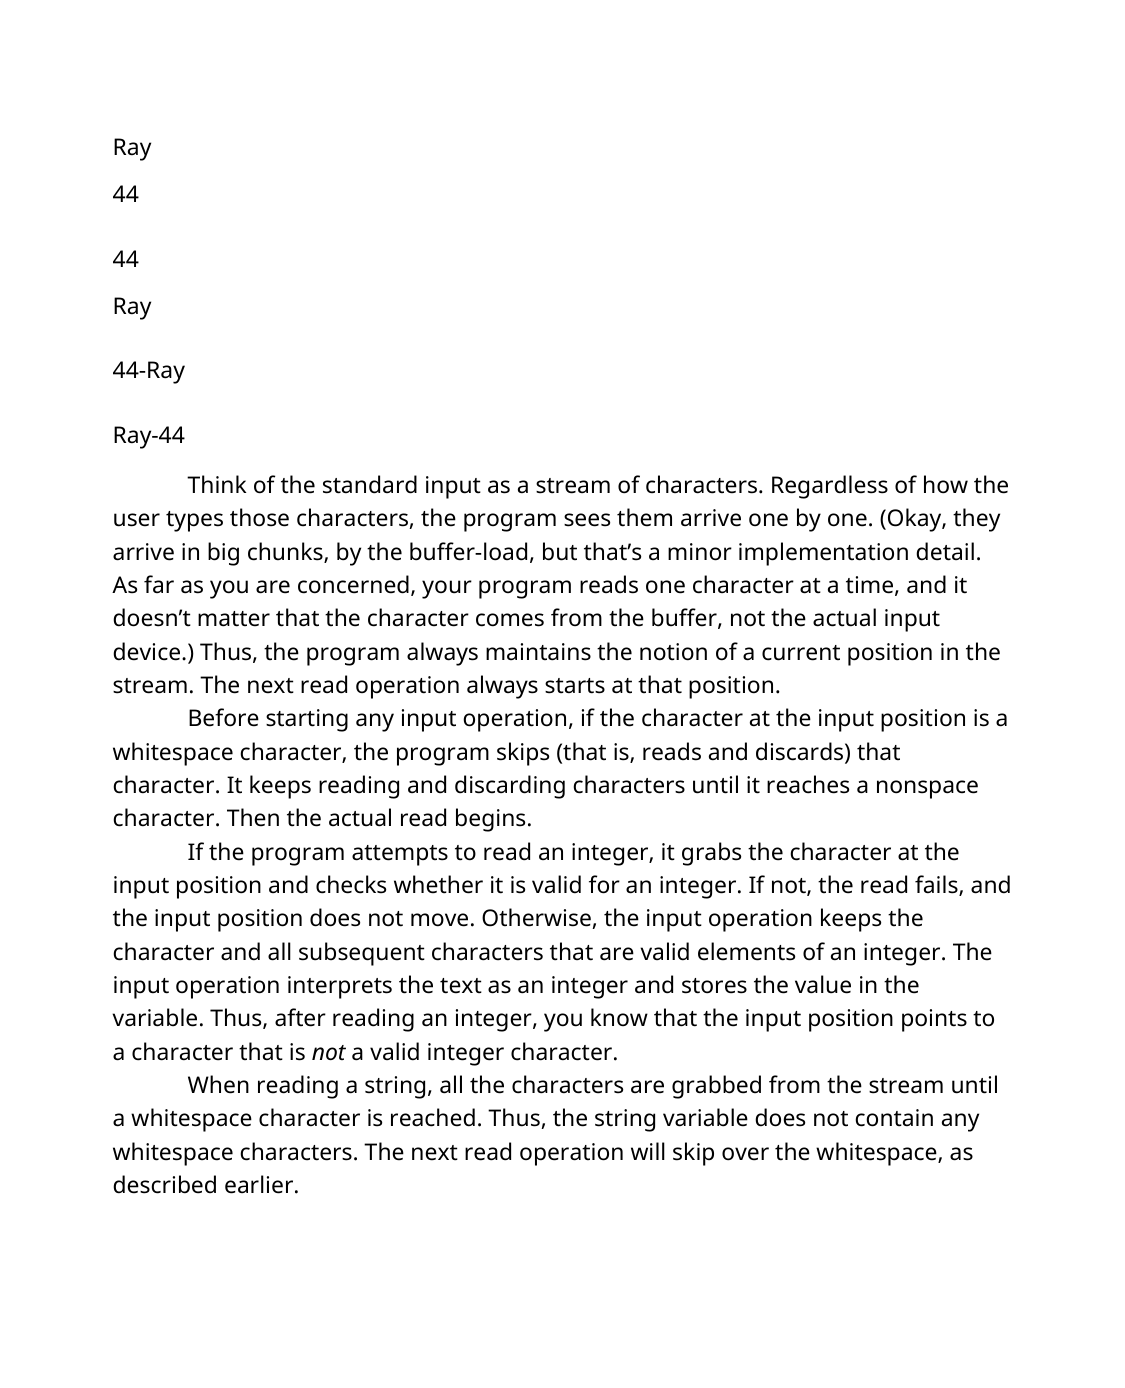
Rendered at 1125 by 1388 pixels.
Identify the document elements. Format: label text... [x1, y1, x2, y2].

table_cell 44-Ray [113, 338, 412, 402]
table_cell [713, 115, 1012, 226]
text If the program attempts to read an integer, it grabs the character at the input position and checks whether it is valid for an integer. If not, the read fails, and the input position does not move. Otherwise, the input operation keeps the character and all subsequent characters that are valid elements of an integer. The input operation interprets the text as an integer and stores the value in the variable. Thus, after reading an integer, you know that the input position points to a character that is not a valid integer character. [112, 833, 1012, 1067]
table_cell 44 Ray [113, 226, 412, 338]
text When reading a string, all the characters are grabbed from the stream until a whitespace character is reached. Thus, the string variable does not contain any whitespace characters. The next read operation will skip over the whitespace, as described earlier. [112, 1067, 1012, 1200]
table_cell Ray 44 [113, 115, 412, 226]
table_cell [713, 226, 1012, 338]
table_cell [713, 402, 1012, 467]
table_cell [413, 402, 712, 467]
table_cell [713, 338, 1012, 402]
text Think of the standard input as a stream of characters. Regardless of how the user types those characters, the program sees them arrive one by one. (Okay, they arrive in big chunks, by the buffer-load, but that’s a minor implementation detail. As far as you are concerned, your program reads one character at a time, and it doesn’t matter that the character comes from the buffer, not the actual input device.) Thus, the program always maintains the notion of a current position in the stream. The next read operation always starts at that position. [112, 467, 1012, 700]
table_cell [413, 226, 712, 338]
text Before starting any input operation, if the character at the input position is a whitespace character, the program skips (that is, reads and discards) that character. It keeps reading and discarding characters until it reaches a nonspace character. Then the actual read begins. [112, 700, 1012, 833]
table_cell Ray-44 [113, 402, 412, 467]
table_cell [413, 115, 712, 226]
table_cell [413, 338, 712, 402]
